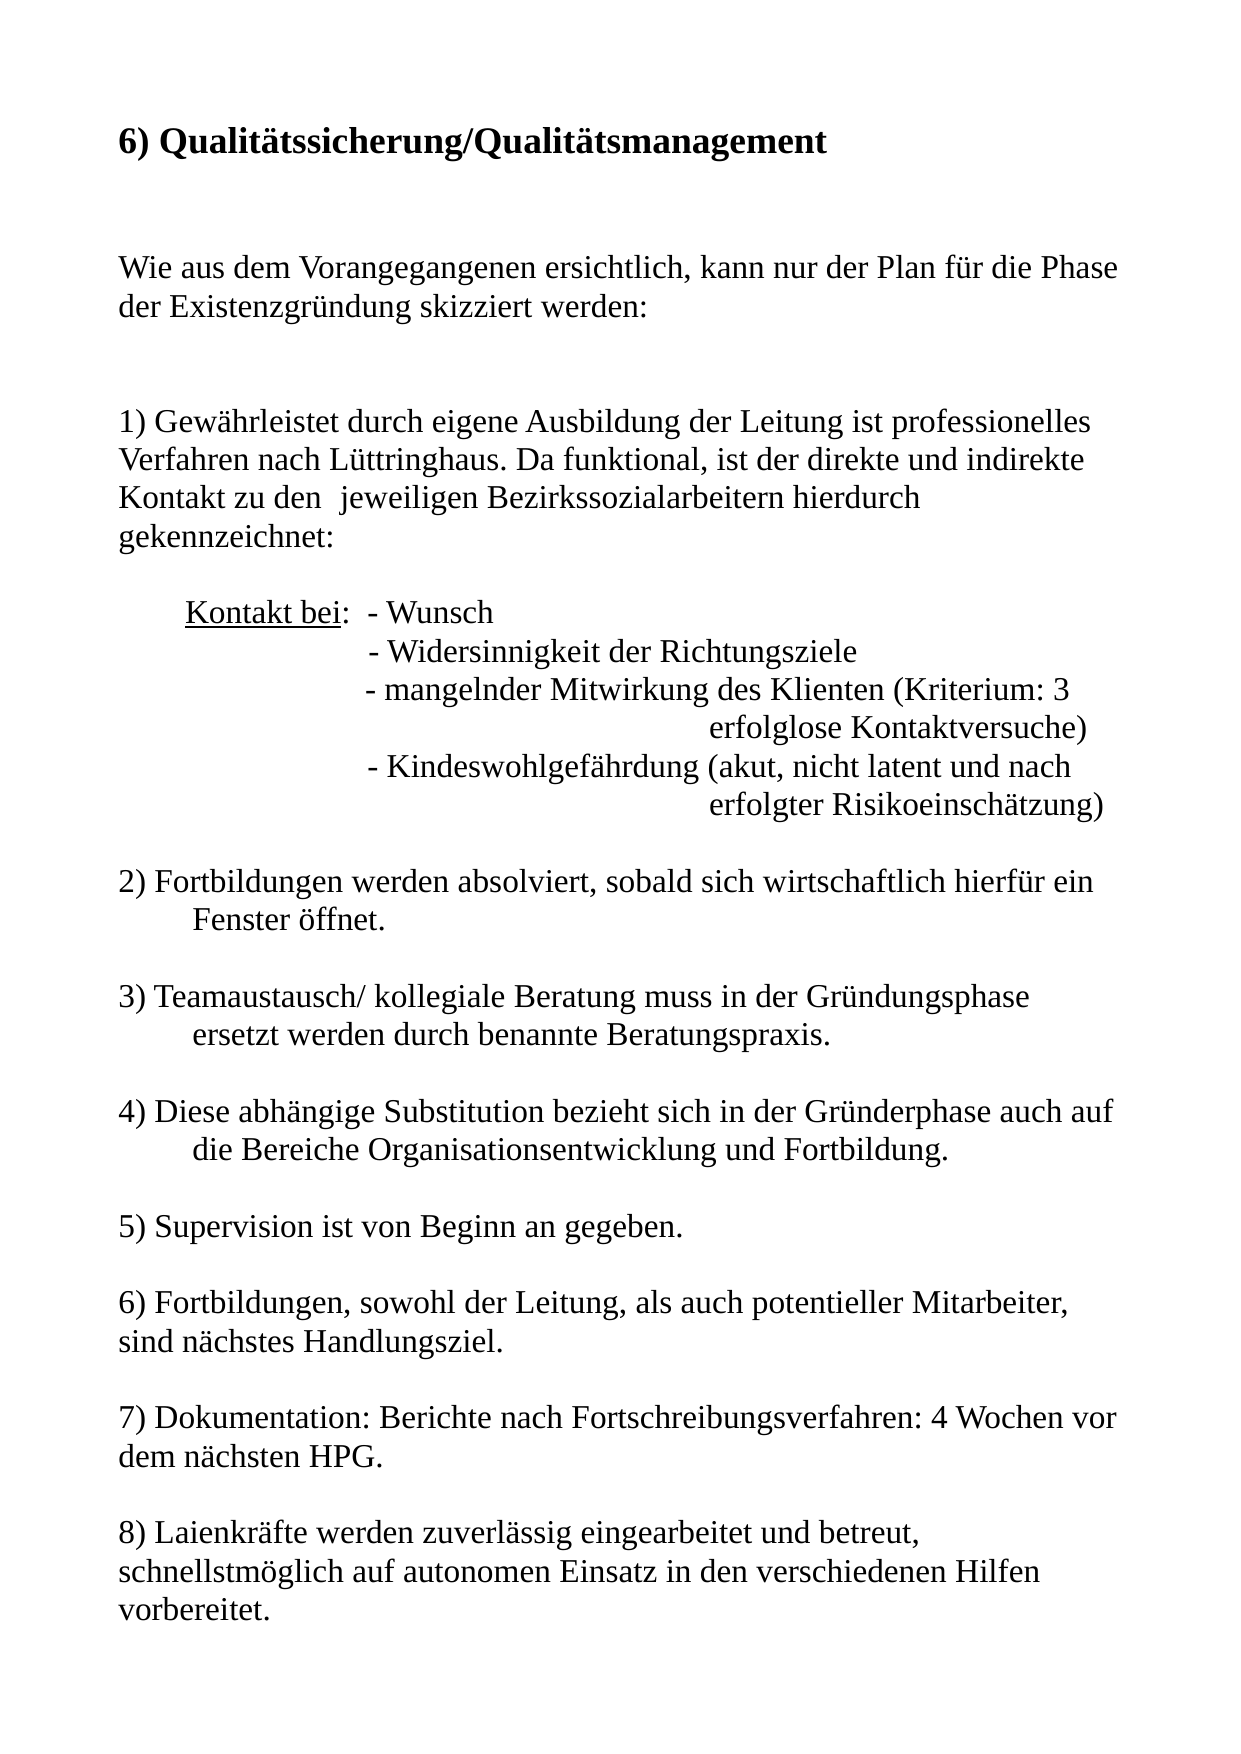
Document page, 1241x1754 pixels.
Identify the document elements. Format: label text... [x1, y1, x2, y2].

text 2) Fortbildungen werden absolviert, sobald sich wirtschaftlich hierfür ein Fenster öffnet. [118, 861, 1122, 937]
text - Kindeswohlgefährdung (akut, nicht latent und nach erfolgter Risikoeinschätzung) [118, 746, 1122, 822]
text 6) Fortbildungen, sowohl der Leitung, als auch potentieller Mitarbeiter, sind nächstes Handlungsziel. [118, 1282, 1122, 1359]
text 8) Laienkräfte werden zuverlässig eingearbeitet und betreut, schnellstmöglich auf autonomen Einsatz in den verschiedenen Hilfen vorbereitet. [118, 1512, 1122, 1627]
text - mangelnder Mitwirkung des Klienten (Kriterium: 3 erfolglose Kontaktversuche) [118, 669, 1122, 746]
text Verfahren nach Lüttringhaus. Da funktional, ist der direkte und indirekte Kontakt zu den jeweiligen Bezirkssozialarbeitern hierdurch gekennzeichnet: [118, 439, 1122, 554]
text - Widersinnigkeit der Richtungsziele [118, 631, 1122, 669]
text 6) Qualitätssicherung/Qualitätsmanagement [118, 118, 1122, 161]
text 3) Teamaustausch/ kollegiale Beratung muss in der Gründungsphase ersetzt werden durch benannte Beratungspraxis. [118, 976, 1122, 1052]
text 4) Diese abhängige Substitution bezieht sich in der Gründerphase auch auf die Bereiche Organisationsentwicklung und Fortbildung. [118, 1091, 1122, 1167]
text Kontakt bei: - Wunsch [118, 592, 1122, 631]
text 1) Gewährleistet durch eigene Ausbildung der Leitung ist professionelles [118, 401, 1122, 439]
text Wie aus dem Vorangegangenen ersichtlich, kann nur der Plan für die Phase der Existenzgründung skizziert werden: [118, 247, 1122, 324]
text 7) Dokumentation: Berichte nach Fortschreibungsverfahren: 4 Wochen vor dem nächsten HPG. [118, 1397, 1122, 1474]
text 5) Supervision ist von Beginn an gegeben. [118, 1206, 1122, 1244]
